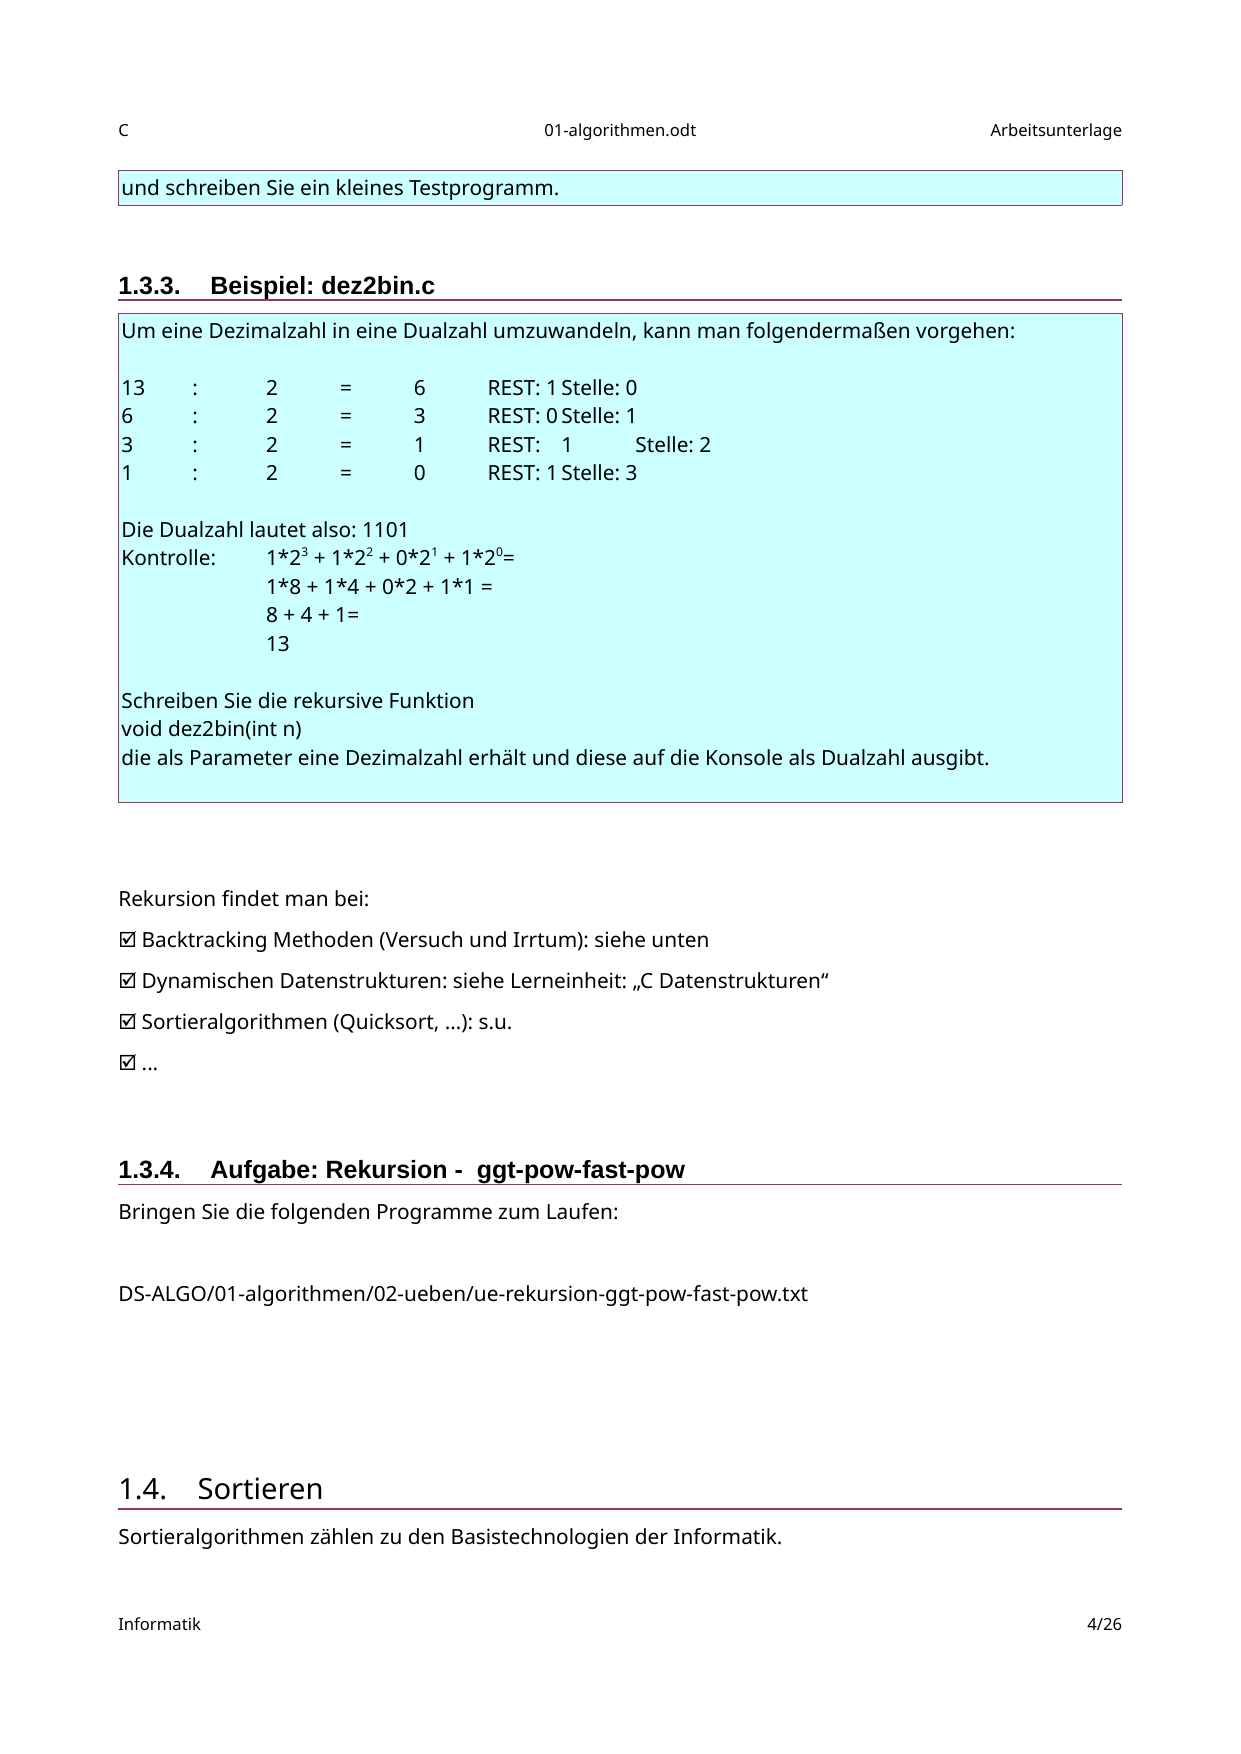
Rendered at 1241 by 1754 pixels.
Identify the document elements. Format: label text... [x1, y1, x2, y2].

text Um eine Dezimalzahl in eine Dualzahl umzuwandeln, kann man folgendermaßen vorgehen: [119, 314, 1122, 341]
text Bringen Sie die folgenden Programme zum Laufen: [118, 1197, 1122, 1226]
text void dez2bin(int n) [119, 711, 1122, 739]
text Kontrolle: 1*23 + 1*22 + 0*21 + 1*20= [119, 541, 1122, 569]
text 3 : 2 = 1 REST: 1 Stelle: 2 [119, 427, 1122, 455]
subtitle Sortieren [118, 1468, 1122, 1508]
list ... [118, 1048, 1122, 1077]
text 13 : 2 = 6 REST: 1 Stelle: 0 [119, 370, 1122, 398]
text Schreiben Sie die rekursive Funktion [119, 683, 1122, 711]
list Dynamischen Datenstrukturen: siehe Lerneinheit: „C Datenstrukturen“ [118, 966, 1122, 995]
text 1 : 2 = 0 REST: 1 Stelle: 3 [119, 455, 1122, 484]
text Die Dualzahl lautet also: 1101 [119, 512, 1122, 541]
text Sortieralgorithmen zählen zu den Basistechnologien der Informatik. [118, 1522, 1122, 1551]
list Sortieralgorithmen (Quicksort, …): s.u. [118, 1007, 1122, 1036]
text Rekursion findet man bei: [118, 884, 1122, 913]
text DS-ALGO/01-algorithmen/02-ueben/ue-rekursion-ggt-pow-fast-pow.txt [118, 1279, 1122, 1308]
text 13 [119, 626, 1122, 654]
subtitle Beispiel: dez2bin.c [118, 271, 1122, 299]
text die als Parameter eine Dezimalzahl erhält und diese auf die Konsole als Dualzahl ausgibt. [119, 739, 1122, 768]
list Backtracking Methoden (Versuch und Irrtum): siehe unten [118, 925, 1122, 954]
subtitle Aufgabe: Rekursion - ggt-pow-fast-pow [118, 1155, 1122, 1184]
text und schreiben Sie ein kleines Testprogramm. [119, 171, 1122, 205]
text 6 : 2 = 3 REST: 0 Stelle: 1 [119, 398, 1122, 427]
text 8 + 4 + 1= [119, 597, 1122, 626]
text 1*8 + 1*4 + 0*2 + 1*1 = [119, 569, 1122, 597]
